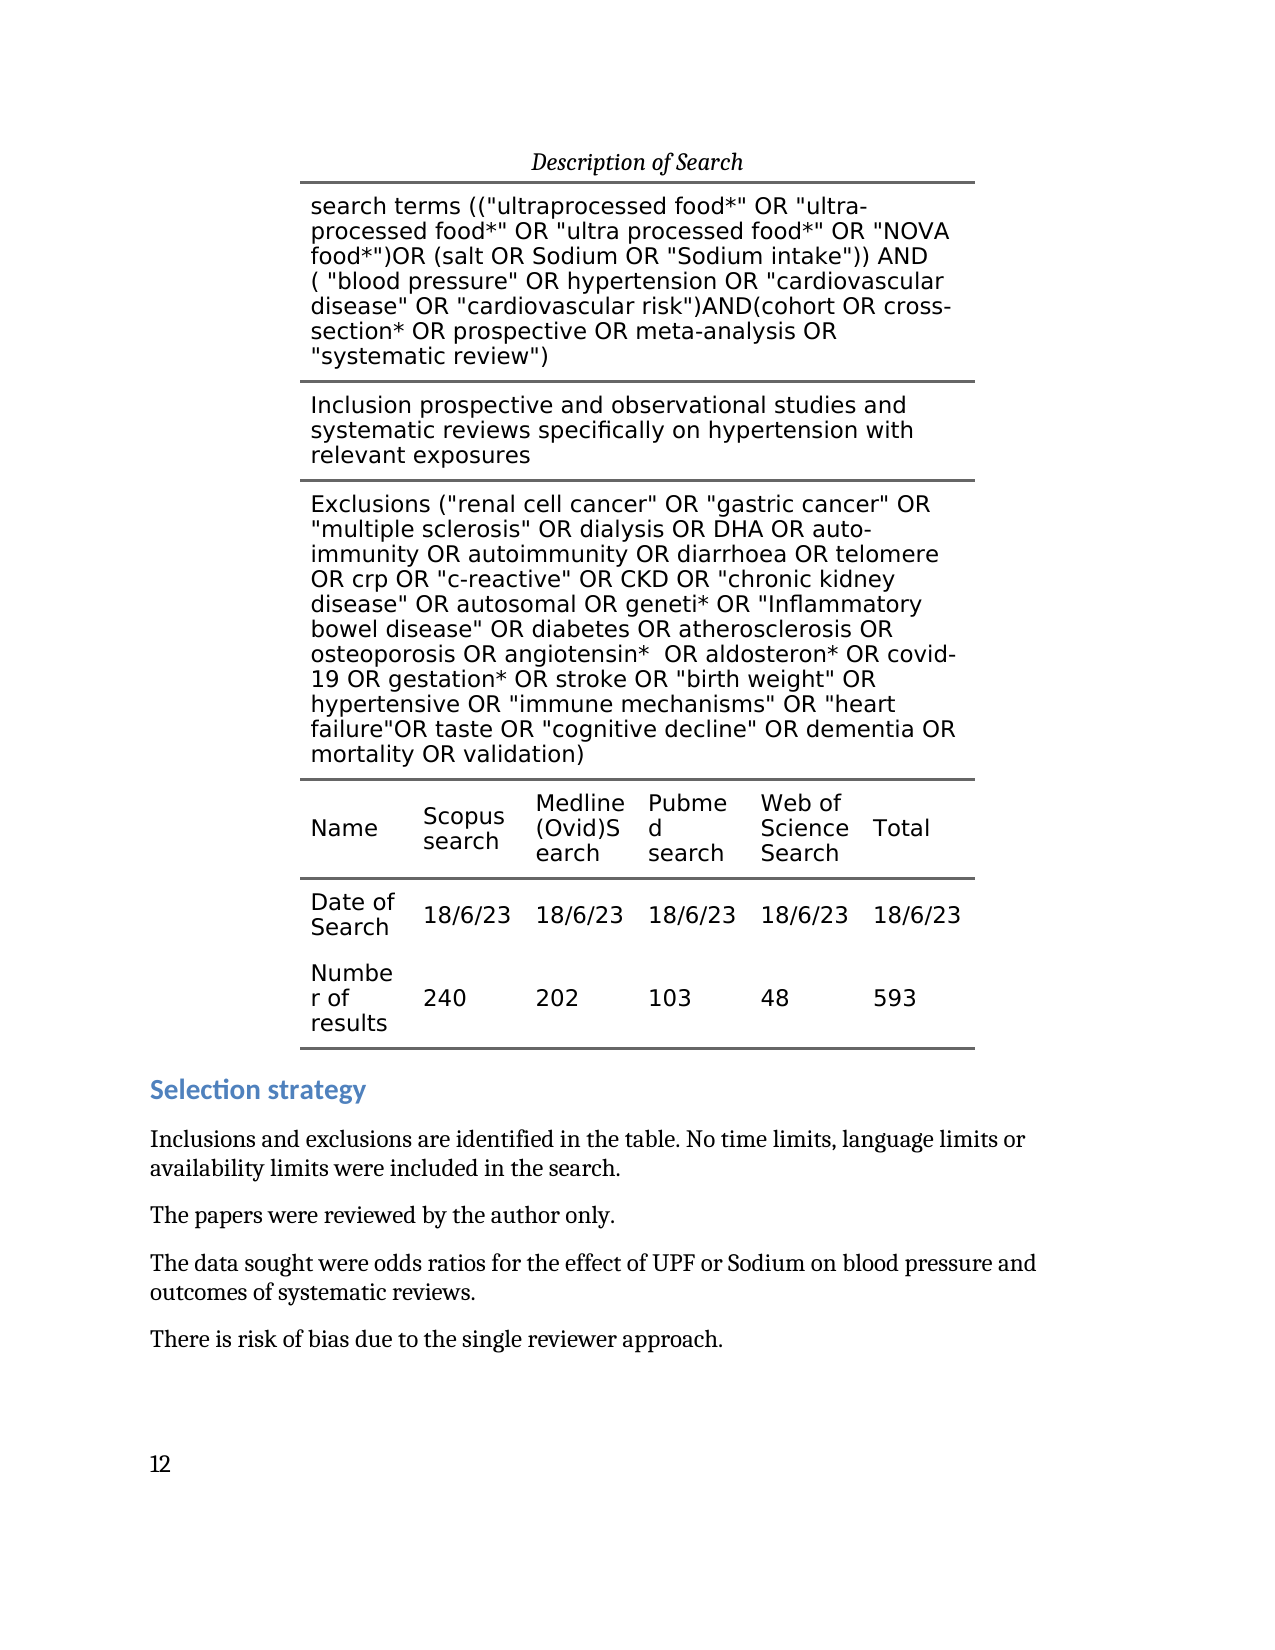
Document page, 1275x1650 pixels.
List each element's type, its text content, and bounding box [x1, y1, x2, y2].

table_cell 18/6/23 [413, 880, 525, 951]
table_cell Exclusions ("renal cell cancer" OR "gastric cancer" OR "multiple sclerosis" OR dialysis OR DHA OR auto-immunity OR autoimmunity OR diarrhoea OR telomere OR crp OR "c-reactive" OR CKD OR "chronic kidney disease" OR autosomal OR geneti* OR "Inflammatory bowel disease" OR diabetes OR atherosclerosis OR osteoporosis OR angiotensin* OR aldosteron* OR covid-19 OR gestation* OR stroke OR "birth weight" OR hypertensive OR "immune mechanisms" OR "heart failure"OR taste OR "cognitive decline" OR dementia OR mortality OR validation) [300, 482, 975, 778]
table_cell Medline(Ovid)Search [525, 781, 637, 877]
table_cell 103 [638, 951, 750, 1047]
table_cell 18/6/23 [525, 880, 637, 951]
table_cell 48 [750, 951, 862, 1047]
text There is risk of bias due to the single reviewer approach. [150, 1325, 1125, 1354]
table_cell 18/6/23 [750, 880, 862, 951]
table_header search terms (("ultraprocessed food*" OR "ultra-processed food*" OR "ultra processed food*" OR "NOVA food*")OR (salt OR Sodium OR "Sodium intake")) AND ( "blood pressure" OR hypertension OR "cardiovascular disease" OR "cardiovascular risk")AND(cohort OR cross-section* OR prospective OR meta-analysis OR "systematic review") [300, 184, 975, 380]
table_cell Inclusion prospective and observational studies and systematic reviews specifically on hypertension with relevant exposures [300, 383, 975, 479]
text Description of Search [156, 150, 1119, 175]
table_cell 202 [525, 951, 637, 1047]
table_cell 240 [413, 951, 525, 1047]
table_cell Name [300, 781, 412, 877]
table_cell 593 [863, 951, 975, 1047]
table_cell Date of Search [300, 880, 412, 951]
subtitle Selection strategy [150, 1071, 1125, 1106]
table_cell 18/6/23 [638, 880, 750, 951]
table_cell Total [863, 781, 975, 877]
table_cell 18/6/23 [863, 880, 975, 951]
table_cell Scopus search [413, 781, 525, 877]
text The papers were reviewed by the author only. [150, 1201, 1125, 1230]
table_cell Pubmed search [638, 781, 750, 877]
table_cell Web of Science Search [750, 781, 862, 877]
text Inclusions and exclusions are identified in the table. No time limits, language limits or availability limits were included in the search. [150, 1125, 1125, 1183]
text The data sought were odds ratios for the effect of UPF or Sodium on blood pressure and outcomes of systematic reviews. [150, 1249, 1125, 1306]
table_cell Number of results [300, 951, 412, 1047]
